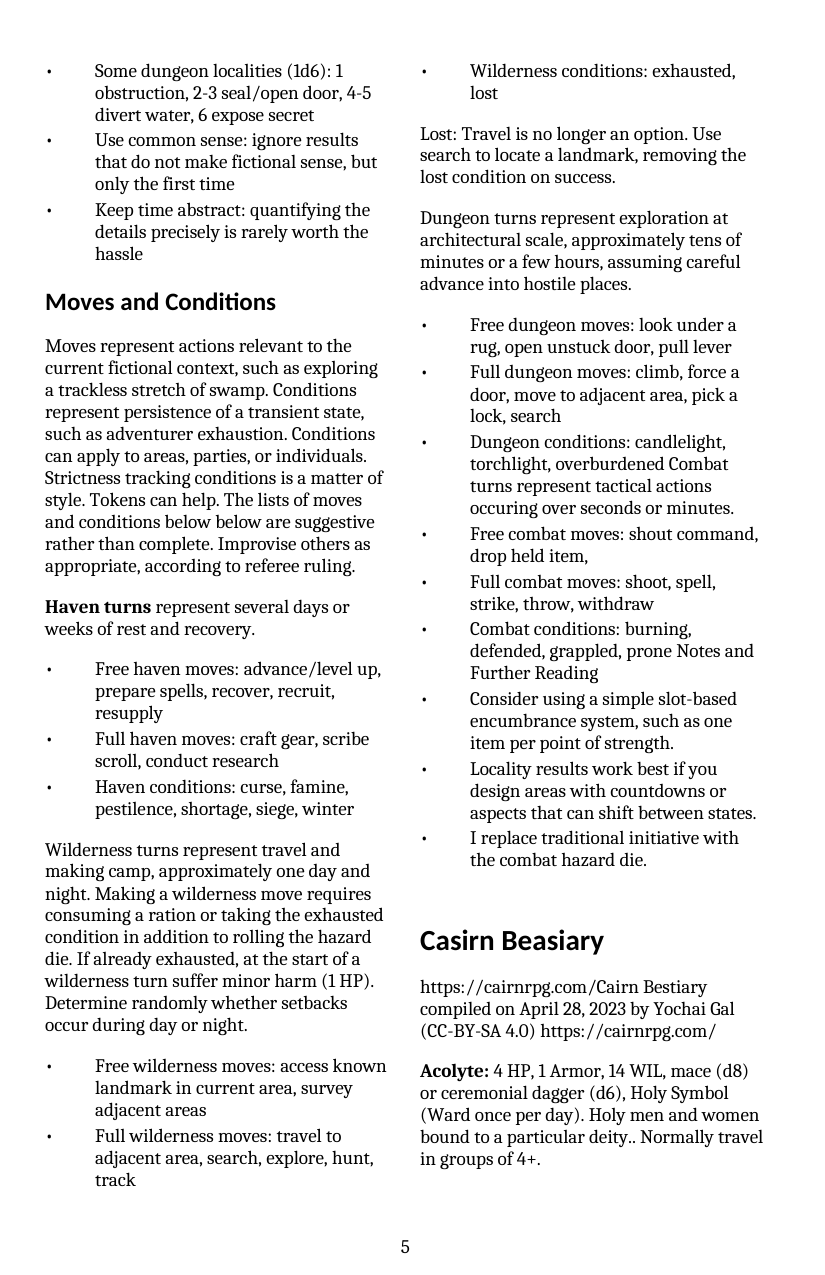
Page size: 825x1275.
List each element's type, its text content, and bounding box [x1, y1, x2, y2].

list Full combat moves: shoot, spell, strike, throw, withdraw [420, 571, 765, 615]
list Consider using a simple slot-based encumbrance system, such as one item per point of strength. [420, 688, 765, 754]
list Full wilderness moves: travel to adjacent area, search, explore, hunt, track [45, 1125, 390, 1191]
list Free combat moves: shout command, drop held item, [420, 523, 765, 567]
list Combat conditions: burning, defended, grappled, prone Notes and Further Reading [420, 618, 765, 684]
list Keep time abstract: quantifying the details precisely is rarely worth the hassle [45, 199, 390, 265]
list Haven conditions: curse, famine, pestilence, shortage, siege, winter [45, 776, 390, 820]
subtitle Moves and Conditions [45, 286, 390, 317]
text Haven turns represent several days or weeks of rest and recovery. [45, 596, 390, 640]
text Lost: Travel is no longer an option. Use search to locate a landmark, removing the lost condition on success. [420, 123, 765, 189]
list I replace traditional initiative with the combat hazard die. [420, 828, 765, 872]
list Use common sense: ignore results that do not make fictional sense, but only the first time [45, 130, 390, 196]
subtitle Casirn Beasiary [420, 922, 765, 957]
list Wilderness conditions: exhausted, lost [420, 60, 765, 104]
text https://cairnrpg.com/Cairn Bestiary compiled on April 28, 2023 by Yochai Gal (CC-BY-SA 4.0) https://cairnrpg.com/ [420, 976, 765, 1042]
list Free wilderness moves: access known landmark in current area, survey adjacent areas [45, 1055, 390, 1121]
list Dungeon conditions: candlelight, torchlight, overburdened Combat turns represent tactical actions occuring over seconds or minutes. [420, 431, 765, 519]
list Locality results work best if you design areas with countdowns or aspects that can shift between states. [420, 758, 765, 824]
text Dungeon turns represent exploration at architectural scale, approximately tens of minutes or a few hours, assuming careful advance into hostile places. [420, 207, 765, 295]
list Full dungeon moves: climb, force a door, move to adjacent area, pick a lock, search [420, 362, 765, 428]
list Free haven moves: advance/level up, prepare spells, recover, recruit, resupply [45, 659, 390, 724]
text Acolyte: 4 HP, 1 Armor, 14 WIL, mace (d8) or ceremonial dagger (d6), Holy Symbol (Ward once per day). Holy men and women bound to a particular deity.. Normally travel in groups of 4+. [420, 1061, 765, 1171]
list Free dungeon moves: look under a rug, open unstuck door, pull lever [420, 314, 765, 358]
text Moves represent actions relevant to the current fictional context, such as exploring a trackless stretch of swamp. Conditions represent persistence of a transient state, such as adventurer exhaustion. Conditions can apply to areas, parties, or individuals. Strictness tracking conditions is a matter of style. Tokens can help. The lists of moves and conditions below below are suggestive rather than complete. Improvise others as appropriate, according to referee ruling. [45, 335, 390, 577]
list Full haven moves: craft gear, scribe scroll, conduct research [45, 728, 390, 772]
list Some dungeon localities (1d6): 1 obstruction, 2-3 seal/open door, 4-5 divert water, 6 expose secret [45, 60, 390, 126]
text Wilderness turns represent travel and making camp, approximately one day and night. Making a wilderness move requires consuming a ration or taking the exhausted condition in addition to rolling the hazard die. If already exhausted, at the start of a wilderness turn suffer minor harm (1 HP). Determine randomly whether setbacks occur during day or night. [45, 839, 390, 1037]
